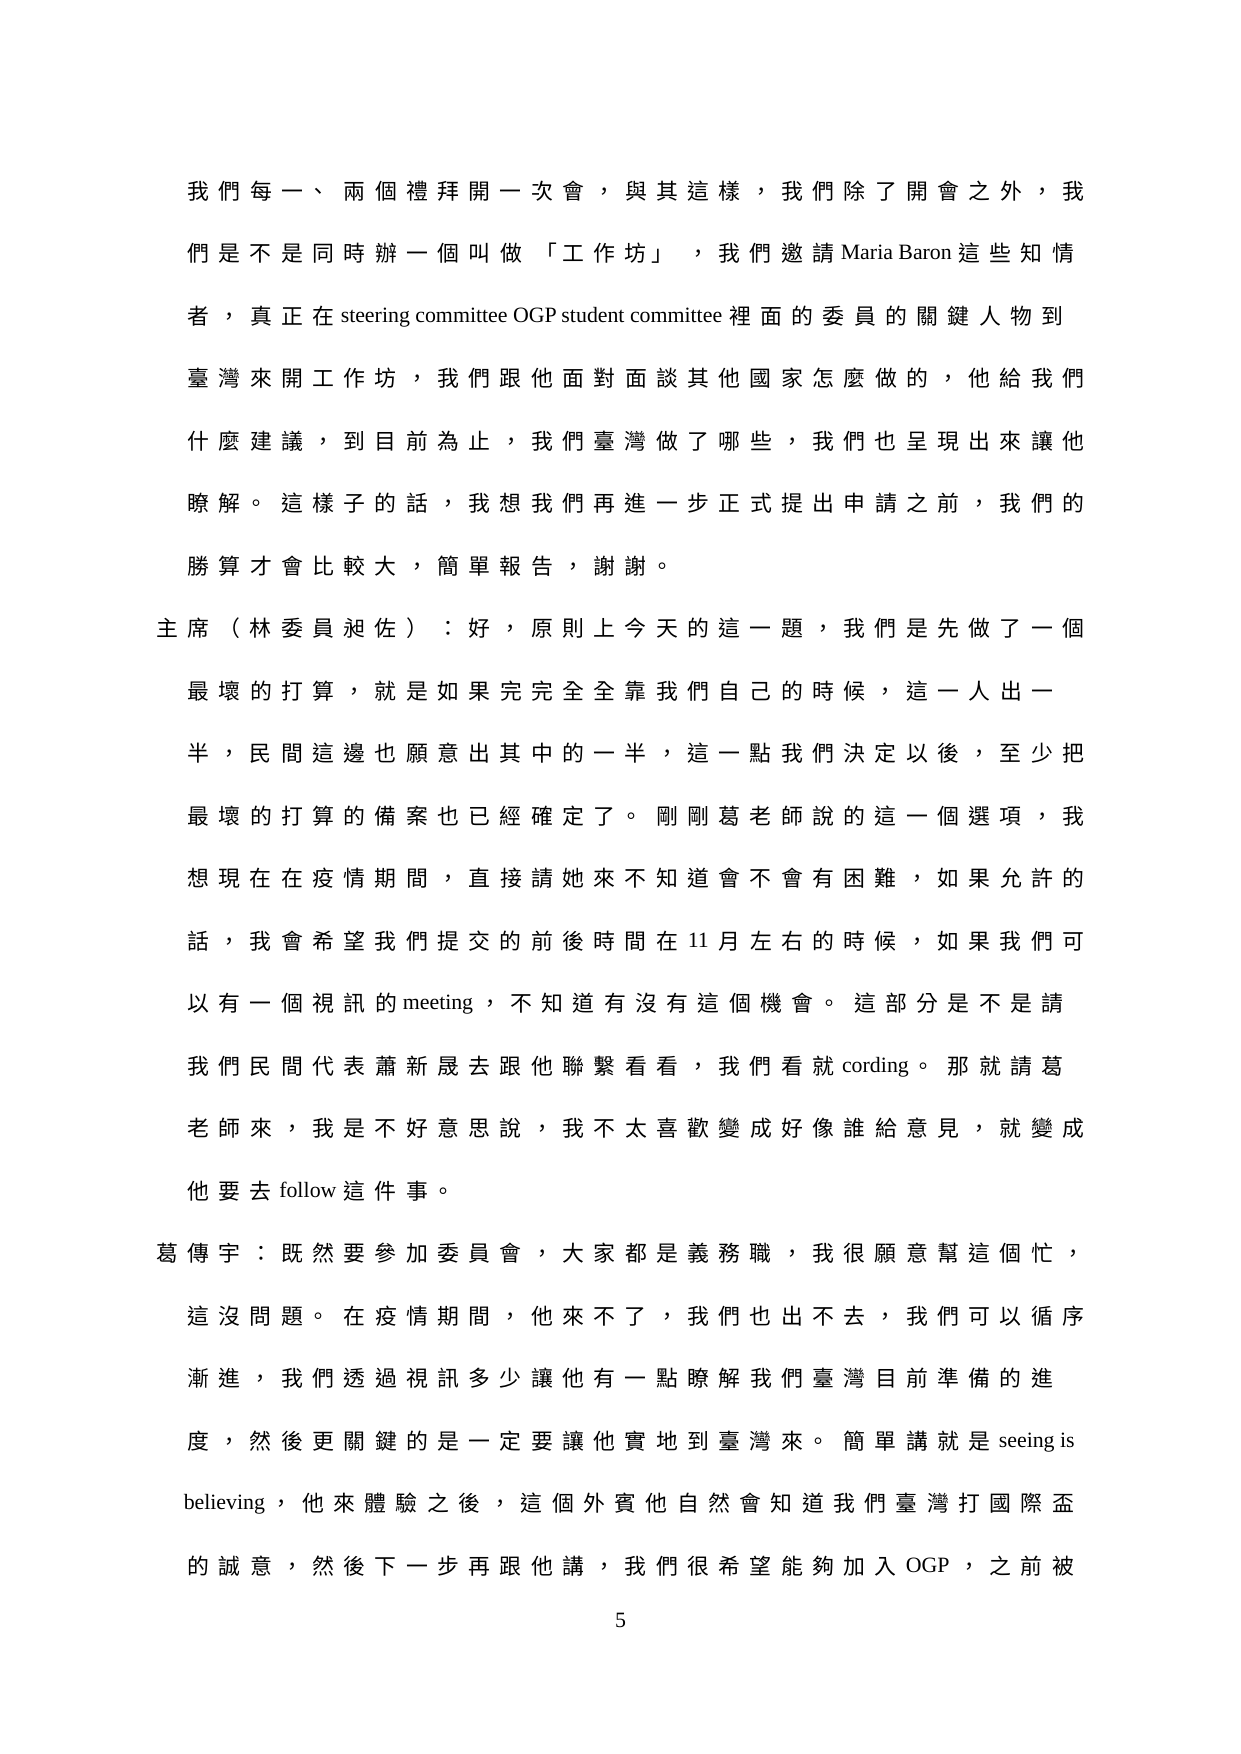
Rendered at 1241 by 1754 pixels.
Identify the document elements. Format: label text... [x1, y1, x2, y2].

text 葛傳宇：既然要參加委員會，大家都是義務職，我很願意幫這個忙，這沒問題。在疫情期間，他來不了，我們也出不去，我們可以循序漸進，我們透過視訊多少讓他有一點瞭解我們臺灣目前準備的進度，然後更關鍵的是一定要讓他實地到臺灣來。簡單講就是seeing is believing，他來體驗之後，這個外賓他自然會知道我們臺灣打國際盃的誠意，然後下一步再跟他講，我們很希望能夠加入OGP，之前被 [151, 1221, 1089, 1596]
text 我們每一、兩個禮拜開一次會，與其這樣，我們除了開會之外，我們是不是同時辦一個叫做「工作坊」，我們邀請Maria Baron這些知情者，真正在steering committee OGP student committee裡面的委員的關鍵人物到臺灣來開工作坊，我們跟他面對面談其他國家怎麼做的，他給我們什麼建議，到目前為止，我們臺灣做了哪些，我們也呈現出來讓他瞭解。這樣子的話，我想我們再進一步正式提出申請之前，我們的勝算才會比較大，簡單報告，謝謝。 [173, 158, 1089, 596]
text 主席（林委員昶佐）：好，原則上今天的這一題，我們是先做了一個最壞的打算，就是如果完完全全靠我們自己的時候，這一人出一半，民間這邊也願意出其中的一半，這一點我們決定以後，至少把最壞的打算的備案也已經確定了。剛剛葛老師說的這一個選項，我想現在在疫情期間，直接請她來不知道會不會有困難，如果允許的話，我會希望我們提交的前後時間在11月左右的時候，如果我們可以有一個視訊的meeting，不知道有沒有這個機會。這部分是不是請我們民間代表蕭新晟去跟他聯繫看看，我們看就cording。那就請葛老師來，我是不好意思說，我不太喜歡變成好像誰給意見，就變成他要去follow這件事。 [151, 596, 1089, 1221]
